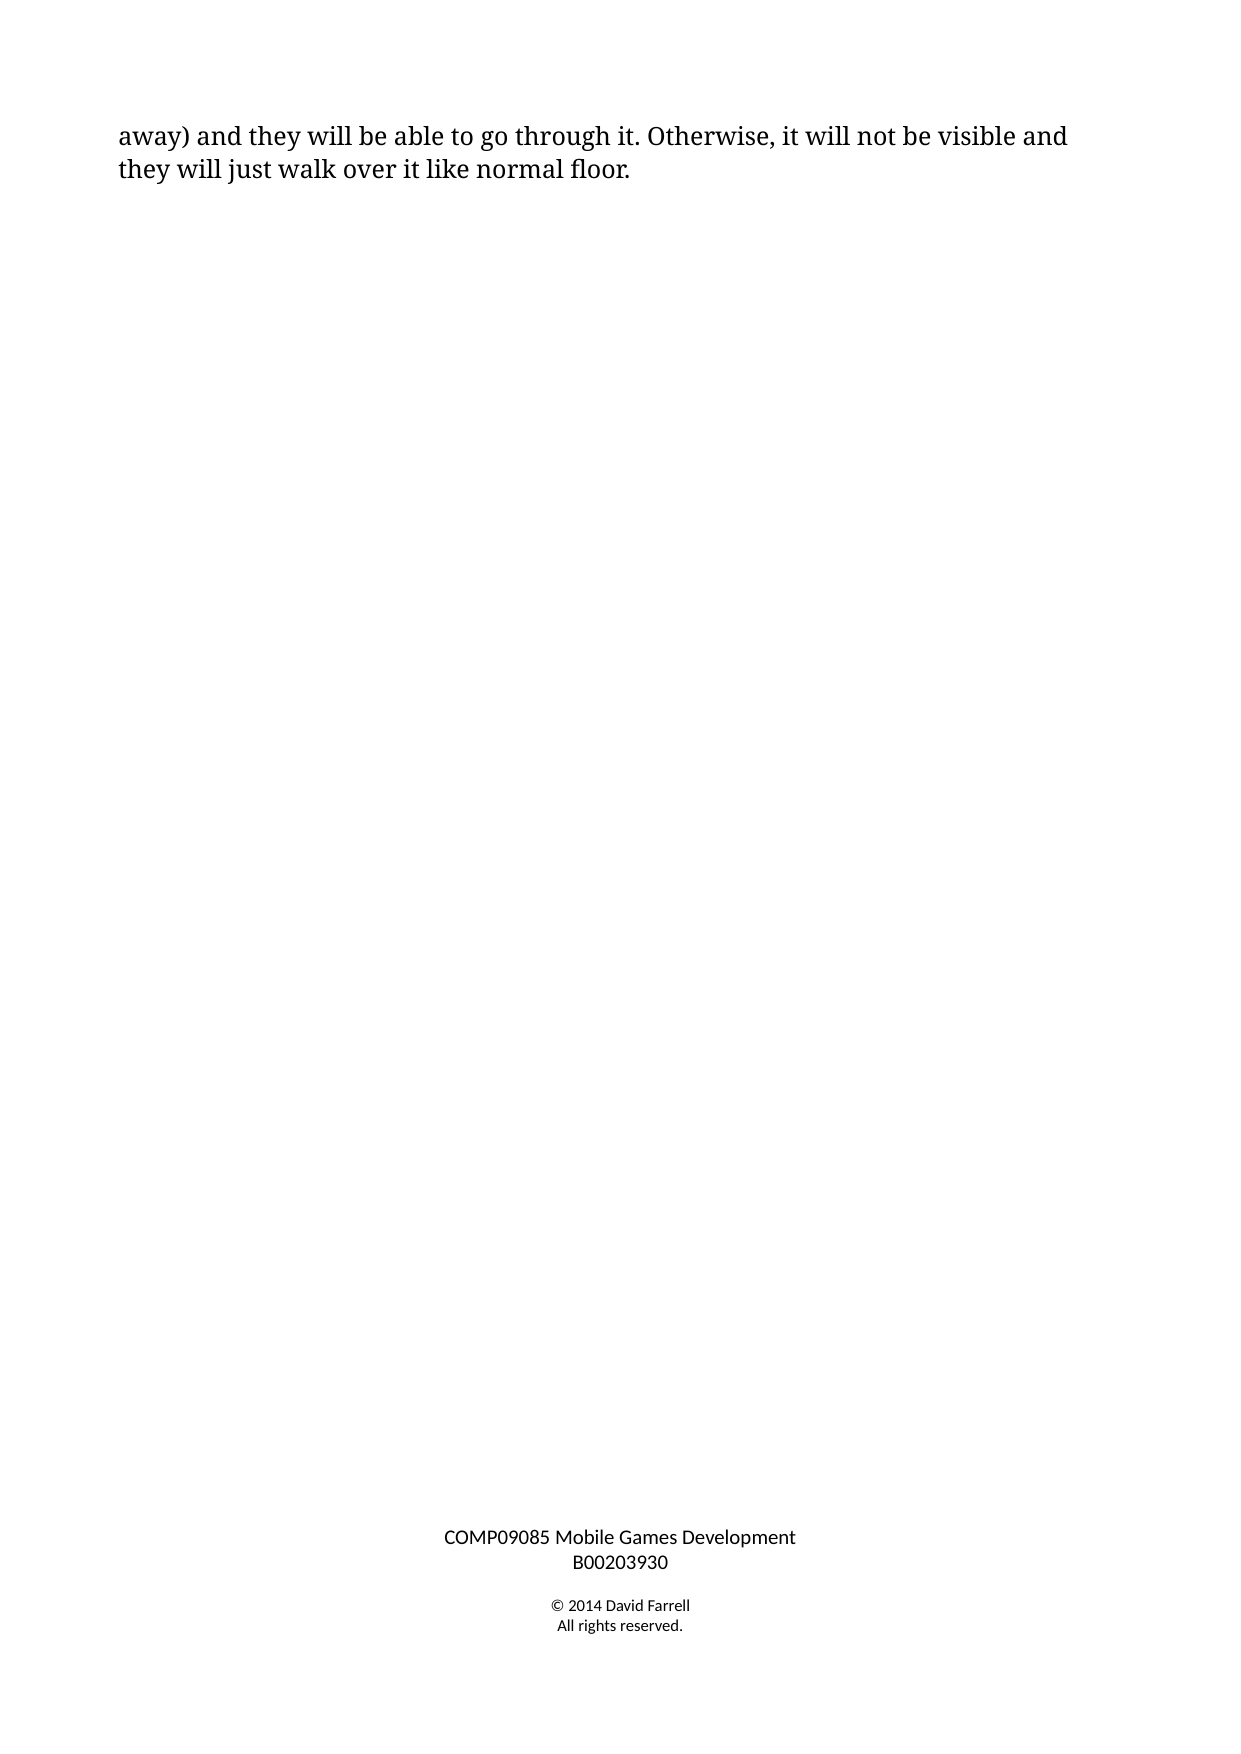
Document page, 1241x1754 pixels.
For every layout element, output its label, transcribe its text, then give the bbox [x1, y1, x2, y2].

text away) and they will be able to go through it. Otherwise, it will not be visible and they will just walk over it like normal floor. [118, 118, 1122, 186]
